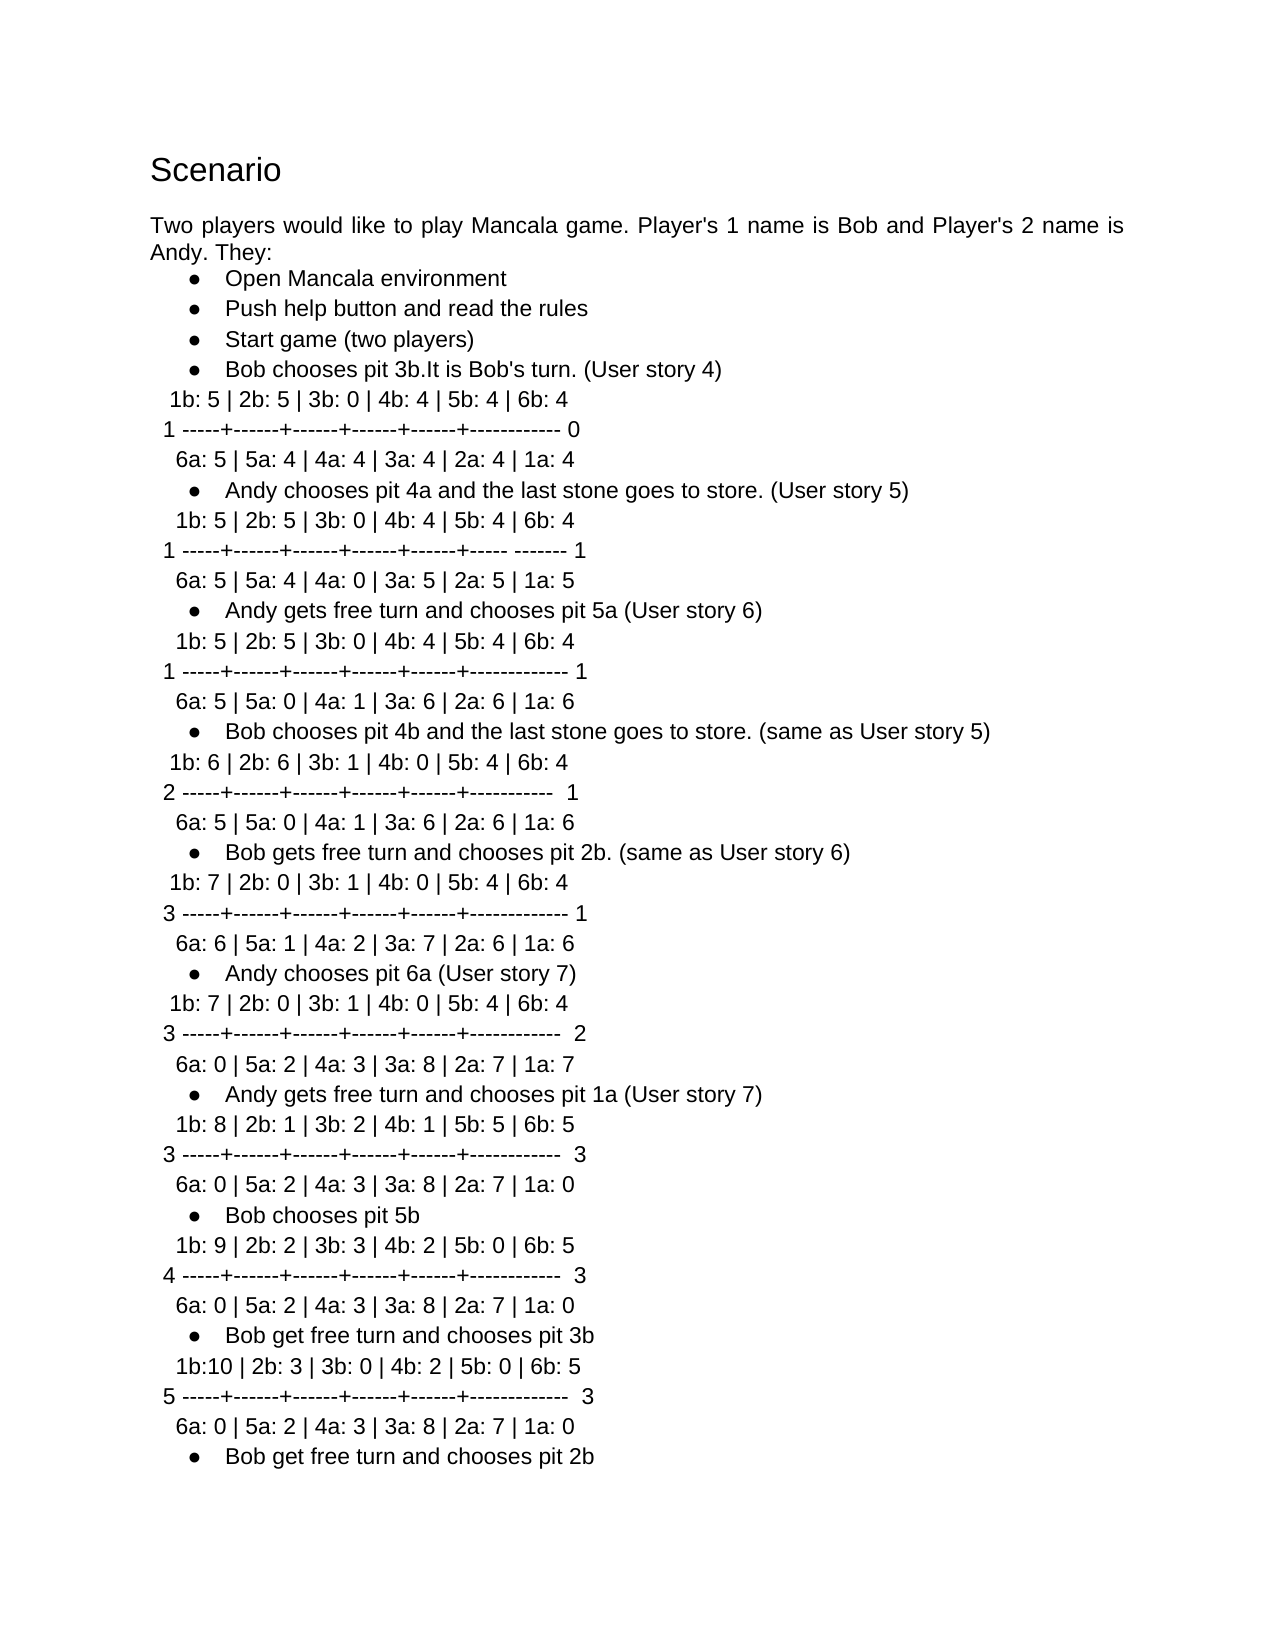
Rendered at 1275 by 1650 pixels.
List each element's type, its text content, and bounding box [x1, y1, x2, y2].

text 3 -----+------+------+------+------+------------- 1 [150, 899, 1125, 926]
list Open Mancala environment [187, 265, 1125, 292]
text 1 -----+------+------+------+------+------------ 0 [150, 416, 1125, 443]
text 2 -----+------+------+------+------+----------- 1 [150, 779, 1125, 805]
list Push help button and read the rules [187, 295, 1125, 322]
list Bob get free turn and chooses pit 3b [187, 1322, 1125, 1349]
list Start game (two players) [187, 326, 1125, 352]
list Bob gets free turn and chooses pit 2b. (same as User story 6) [187, 839, 1125, 866]
text 1b: 5 | 2b: 5 | 3b: 0 | 4b: 4 | 5b: 4 | 6b: 4 [150, 386, 1125, 412]
list Andy chooses pit 4a and the last stone goes to store. (User story 5) [187, 477, 1125, 503]
text 3 -----+------+------+------+------+------------ 2 [150, 1020, 1125, 1047]
text 6a: 5 | 5a: 0 | 4a: 1 | 3a: 6 | 2a: 6 | 1a: 6 [150, 688, 1125, 714]
text 4 -----+------+------+------+------+------------ 3 [150, 1262, 1125, 1288]
text 1b: 7 | 2b: 0 | 3b: 1 | 4b: 0 | 5b: 4 | 6b: 4 [150, 990, 1125, 1017]
text 6a: 5 | 5a: 0 | 4a: 1 | 3a: 6 | 2a: 6 | 1a: 6 [150, 809, 1125, 835]
text 6a: 0 | 5a: 2 | 4a: 3 | 3a: 8 | 2a: 7 | 1a: 0 [150, 1413, 1125, 1439]
text 1 -----+------+------+------+------+------------- 1 [150, 658, 1125, 684]
text 1 -----+------+------+------+------+----- ------- 1 [150, 537, 1125, 563]
text 6a: 0 | 5a: 2 | 4a: 3 | 3a: 8 | 2a: 7 | 1a: 0 [150, 1171, 1125, 1198]
list Bob get free turn and chooses pit 2b [187, 1443, 1125, 1470]
list Andy gets free turn and chooses pit 1a (User story 7) [187, 1081, 1125, 1107]
text 1b: 9 | 2b: 2 | 3b: 3 | 4b: 2 | 5b: 0 | 6b: 5 [150, 1232, 1125, 1258]
list Bob chooses pit 5b [187, 1202, 1125, 1228]
text 1b: 7 | 2b: 0 | 3b: 1 | 4b: 0 | 5b: 4 | 6b: 4 [150, 869, 1125, 896]
text 1b: 5 | 2b: 5 | 3b: 0 | 4b: 4 | 5b: 4 | 6b: 4 [150, 507, 1125, 533]
text 1b: 6 | 2b: 6 | 3b: 1 | 4b: 0 | 5b: 4 | 6b: 4 [150, 748, 1125, 775]
text 3 -----+------+------+------+------+------------ 3 [150, 1141, 1125, 1168]
text 6a: 6 | 5a: 1 | 4a: 2 | 3a: 7 | 2a: 6 | 1a: 6 [150, 930, 1125, 956]
text 6a: 5 | 5a: 4 | 4a: 4 | 3a: 4 | 2a: 4 | 1a: 4 [150, 446, 1125, 473]
list Bob chooses pit 3b.It is Bob's turn. (User story 4) [187, 356, 1125, 382]
text 5 -----+------+------+------+------+------------- 3 [150, 1383, 1125, 1409]
list Andy gets free turn and chooses pit 5a (User story 6) [187, 597, 1125, 624]
text 1b: 5 | 2b: 5 | 3b: 0 | 4b: 4 | 5b: 4 | 6b: 4 [150, 628, 1125, 654]
list Andy chooses pit 6a (User story 7) [187, 960, 1125, 986]
text Scenario [150, 150, 1125, 188]
text Two players would like to play Mancala game. Player's 1 name is Bob and Player's 2 name is Andy. They: [150, 212, 1125, 265]
text 1b: 8 | 2b: 1 | 3b: 2 | 4b: 1 | 5b: 5 | 6b: 5 [150, 1111, 1125, 1137]
list Bob chooses pit 4b and the last stone goes to store. (same as User story 5) [187, 718, 1125, 745]
text 6a: 5 | 5a: 4 | 4a: 0 | 3a: 5 | 2a: 5 | 1a: 5 [150, 567, 1125, 594]
text 1b:10 | 2b: 3 | 3b: 0 | 4b: 2 | 5b: 0 | 6b: 5 [150, 1353, 1125, 1379]
text 6a: 0 | 5a: 2 | 4a: 3 | 3a: 8 | 2a: 7 | 1a: 0 [150, 1292, 1125, 1319]
text 6a: 0 | 5a: 2 | 4a: 3 | 3a: 8 | 2a: 7 | 1a: 7 [150, 1051, 1125, 1077]
